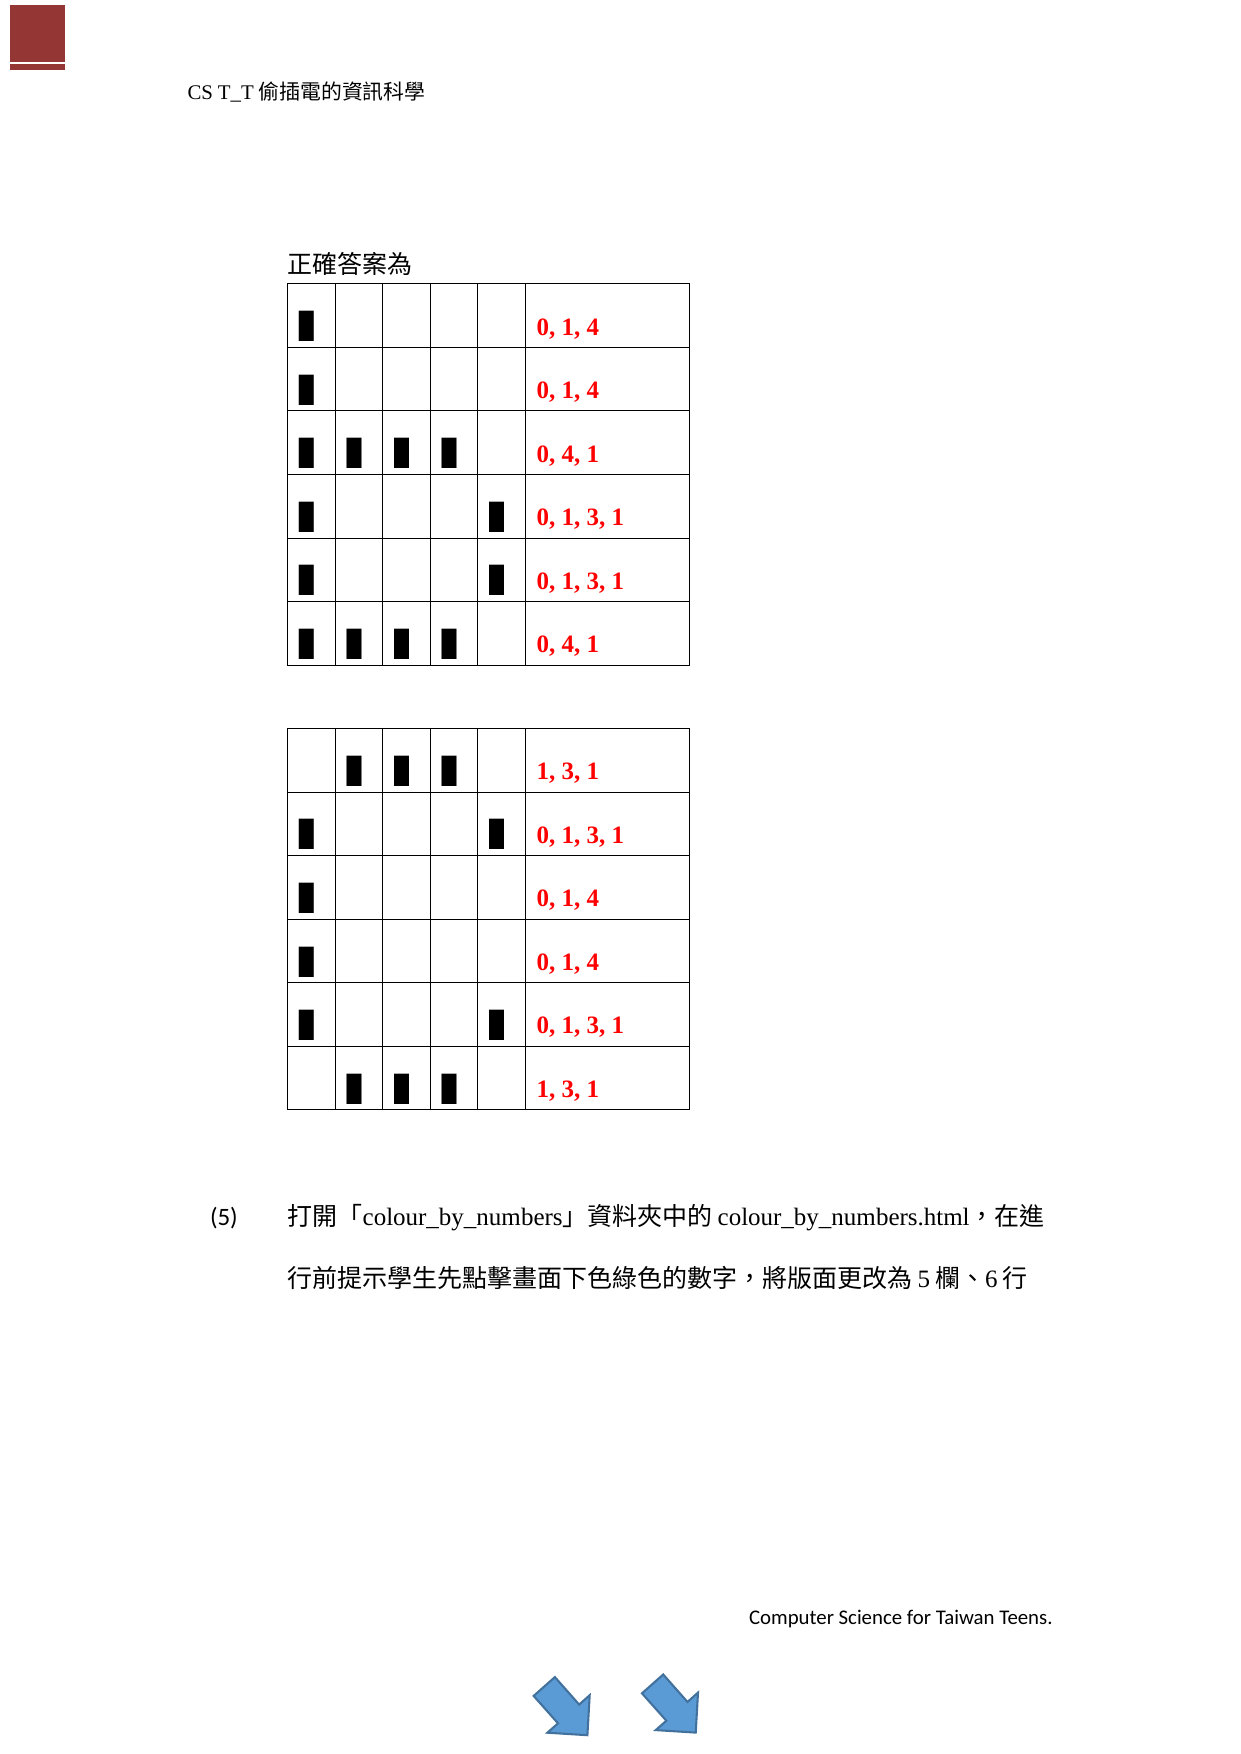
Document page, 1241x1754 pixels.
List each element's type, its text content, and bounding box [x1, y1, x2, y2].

table_cell [336, 920, 382, 982]
table_cell [336, 475, 382, 537]
table_cell █ [478, 793, 525, 855]
table_cell █ [383, 411, 430, 474]
table_cell [478, 856, 525, 919]
table_cell █ [288, 348, 335, 410]
table_cell [383, 920, 430, 982]
table_cell [478, 1047, 525, 1109]
table_cell [431, 793, 477, 855]
table_cell 0, 1, 3, 1 [526, 475, 689, 537]
table_cell [383, 348, 430, 410]
table_cell [431, 856, 477, 919]
table_cell █ [288, 793, 335, 855]
table_header █ [383, 729, 430, 792]
table_cell [383, 539, 430, 601]
table_cell [431, 475, 477, 537]
table_cell █ [288, 475, 335, 537]
list 打開「colour_by_numbers」資料夾中的colour_by_numbers.html，在進行前提示學生先點擊畫面下色綠色的數字，將版面更改為5欄、6行 [237, 1173, 1053, 1298]
table_cell █ [478, 539, 525, 601]
table_cell █ [478, 983, 525, 1046]
table_cell [336, 539, 382, 601]
table_cell 0, 1, 4 [526, 920, 689, 982]
table_cell [431, 348, 477, 410]
table_cell [431, 920, 477, 982]
table_cell █ [288, 539, 335, 601]
table_cell █ [288, 920, 335, 982]
table_cell [383, 475, 430, 537]
table_cell █ [383, 602, 430, 664]
table_cell [336, 856, 382, 919]
table_header █ [336, 729, 382, 792]
table_cell █ [478, 475, 525, 537]
table_cell █ [288, 856, 335, 919]
table_header [336, 284, 382, 347]
table_cell 0, 1, 4 [526, 348, 689, 410]
table_cell █ [431, 1047, 477, 1109]
table_cell [336, 793, 382, 855]
table_cell [478, 602, 525, 664]
table_header 0, 1, 4 [526, 284, 689, 347]
table_header 1, 3, 1 [526, 729, 689, 792]
table_header [288, 729, 335, 792]
table_cell 0, 4, 1 [526, 411, 689, 474]
table_cell [383, 856, 430, 919]
text 正確答案為 [287, 221, 1053, 283]
table_cell [383, 983, 430, 1046]
table_cell █ [336, 411, 382, 474]
table_cell [478, 348, 525, 410]
table_cell █ [431, 411, 477, 474]
table_cell █ [288, 602, 335, 664]
table_cell 0, 4, 1 [526, 602, 689, 664]
table_cell █ [336, 1047, 382, 1109]
table_cell █ [383, 1047, 430, 1109]
table_cell █ [431, 602, 477, 664]
table_cell [336, 983, 382, 1046]
table_header [478, 729, 525, 792]
table_cell █ [288, 983, 335, 1046]
table_cell [478, 920, 525, 982]
table_cell 0, 1, 3, 1 [526, 793, 689, 855]
table_cell [478, 411, 525, 474]
table_cell █ [288, 411, 335, 474]
table_header [431, 284, 477, 347]
table_header █ [288, 284, 335, 347]
table_cell 0, 1, 4 [526, 856, 689, 919]
table_header [478, 284, 525, 347]
table_cell 0, 1, 3, 1 [526, 983, 689, 1046]
table_cell █ [336, 602, 382, 664]
table_cell [288, 1047, 335, 1109]
table_cell 1, 3, 1 [526, 1047, 689, 1109]
table_header █ [431, 729, 477, 792]
table_cell 0, 1, 3, 1 [526, 539, 689, 601]
table_header [383, 284, 430, 347]
table_cell [431, 539, 477, 601]
table_cell [383, 793, 430, 855]
table_cell [336, 348, 382, 410]
table_cell [431, 983, 477, 1046]
